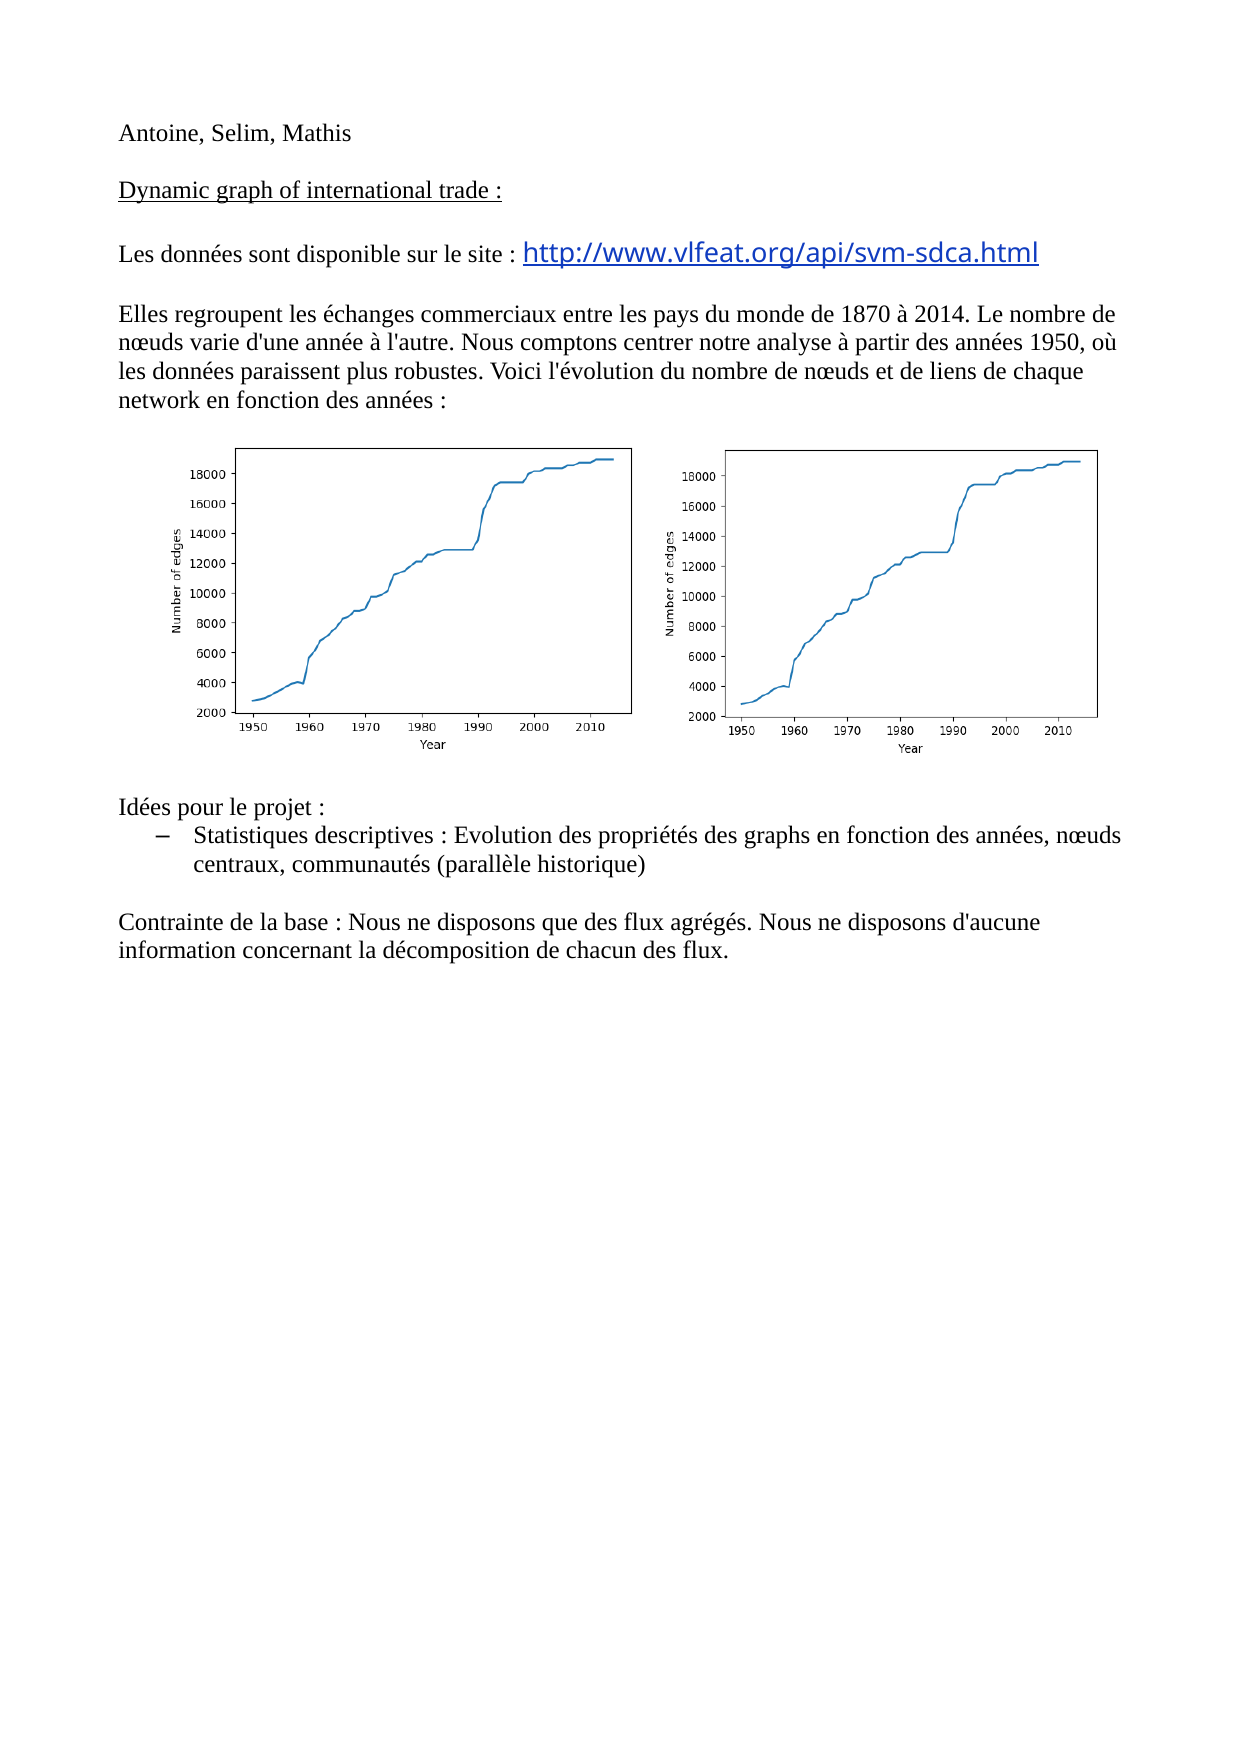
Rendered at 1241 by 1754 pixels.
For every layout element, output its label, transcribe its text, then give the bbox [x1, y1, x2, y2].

text Les données sont disponible sur le site : http://www.vlfeat.org/api/svm-sdca.html [118, 233, 1122, 270]
list Statistiques descriptives : Evolution des propriétés des graphs en fonction des années, nœuds centraux, communautés (parallèle historique) [156, 821, 1122, 878]
text Contrainte de la base : Nous ne disposons que des flux agrégés. Nous ne disposons d'aucune information concernant la décomposition de chacun des flux. [118, 907, 1122, 964]
text Idées pour le projet : [118, 792, 1122, 821]
text Elles regroupent les échanges commerciaux entre les pays du monde de 1870 à 2014. Le nombre de nœuds varie d'une année à l'autre. Nous comptons centrer notre analyse à partir des années 1950, où les données paraissent plus robustes. Voici l'évolution du nombre de nœuds et de liens de chaque network en fonction des années : [118, 299, 1122, 414]
text Antoine, Selim, Mathis [118, 118, 1122, 147]
text Dynamic graph of international trade : [118, 176, 1122, 204]
picture [163, 436, 642, 759]
picture [657, 438, 1107, 763]
